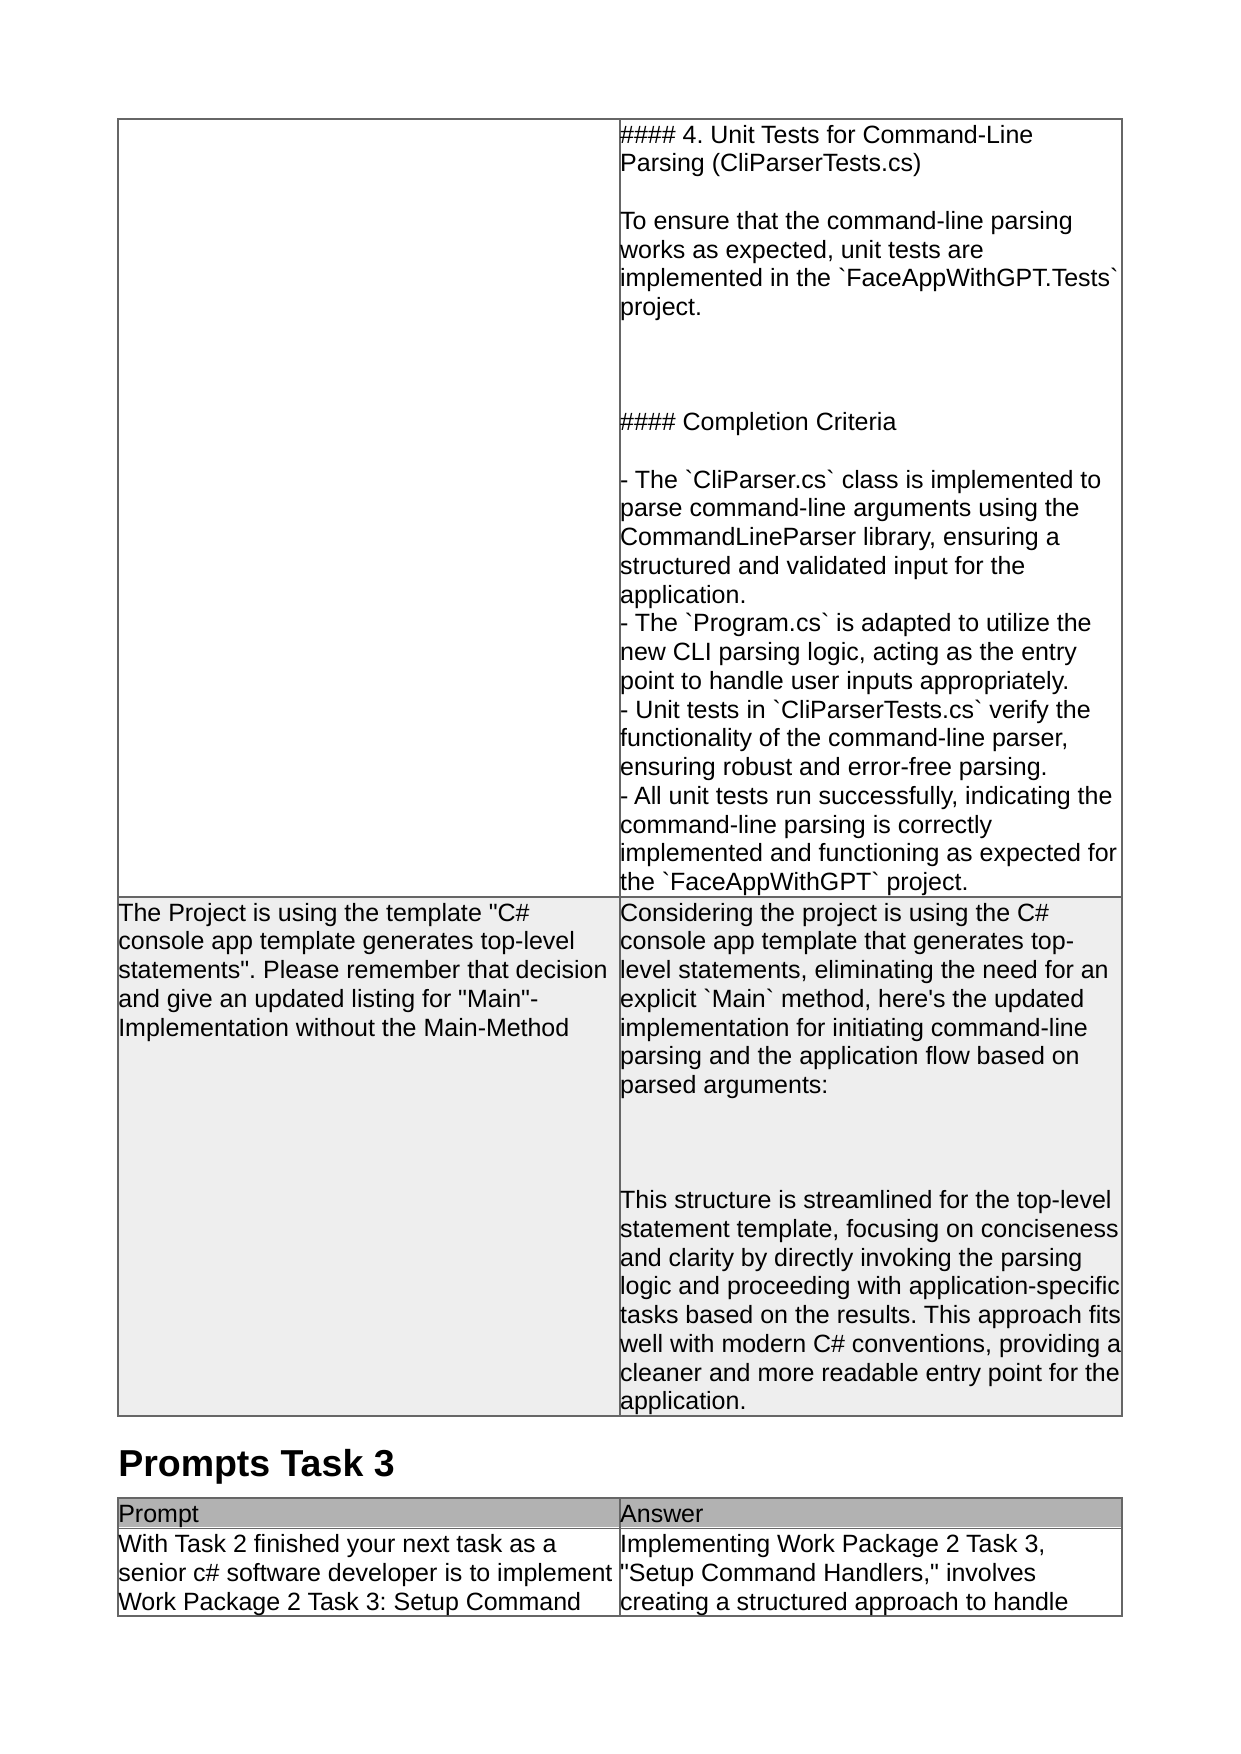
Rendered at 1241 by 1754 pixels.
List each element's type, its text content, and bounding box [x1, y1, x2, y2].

table_cell Implementing Work Package 2 Task 3, "Setup Command Handlers," involves creating a structured approach to handle [621, 1529, 1121, 1615]
table_header Answer [621, 1499, 1121, 1527]
table_cell [119, 120, 619, 896]
table_cell With Task 2 finished your next task as a senior c# software developer is to implement Work Package 2 Task 3: Setup Command [119, 1529, 619, 1615]
table_cell #### 4. Unit Tests for Command-Line Parsing (CliParserTests.cs) To ensure that the command-line parsing works as expected, unit tests are implemented in the `FaceAppWithGPT.Tests` project. #### Completion Criteria - The `CliParser.cs` class is implemented to parse command-line arguments using the CommandLineParser library, ensuring a structured and validated input for the application. - The `Program.cs` is adapted to utilize the new CLI parsing logic, acting as the entry point to handle user inputs appropriately. - Unit tests in `CliParserTests.cs` verify the functionality of the command-line parser, ensuring robust and error-free parsing. - All unit tests run successfully, indicating the command-line parsing is correctly implemented and functioning as expected for the `FaceAppWithGPT` project. [621, 120, 1121, 896]
table_header Prompt [119, 1499, 619, 1527]
table_cell Considering the project is using the C# console app template that generates top-level statements, eliminating the need for an explicit `Main` method, here's the updated implementation for initiating command-line parsing and the application flow based on parsed arguments: This structure is streamlined for the top-level statement template, focusing on conciseness and clarity by directly invoking the parsing logic and proceeding with application-specific tasks based on the results. This approach fits well with modern C# conventions, providing a cleaner and more readable entry point for the application. [621, 898, 1121, 1415]
subtitle Prompts Task 3 [118, 1442, 1122, 1485]
table_cell The Project is using the template "C# console app template generates top-level statements". Please remember that decision and give an updated listing for "Main"-Implementation without the Main-Method [119, 898, 619, 1415]
